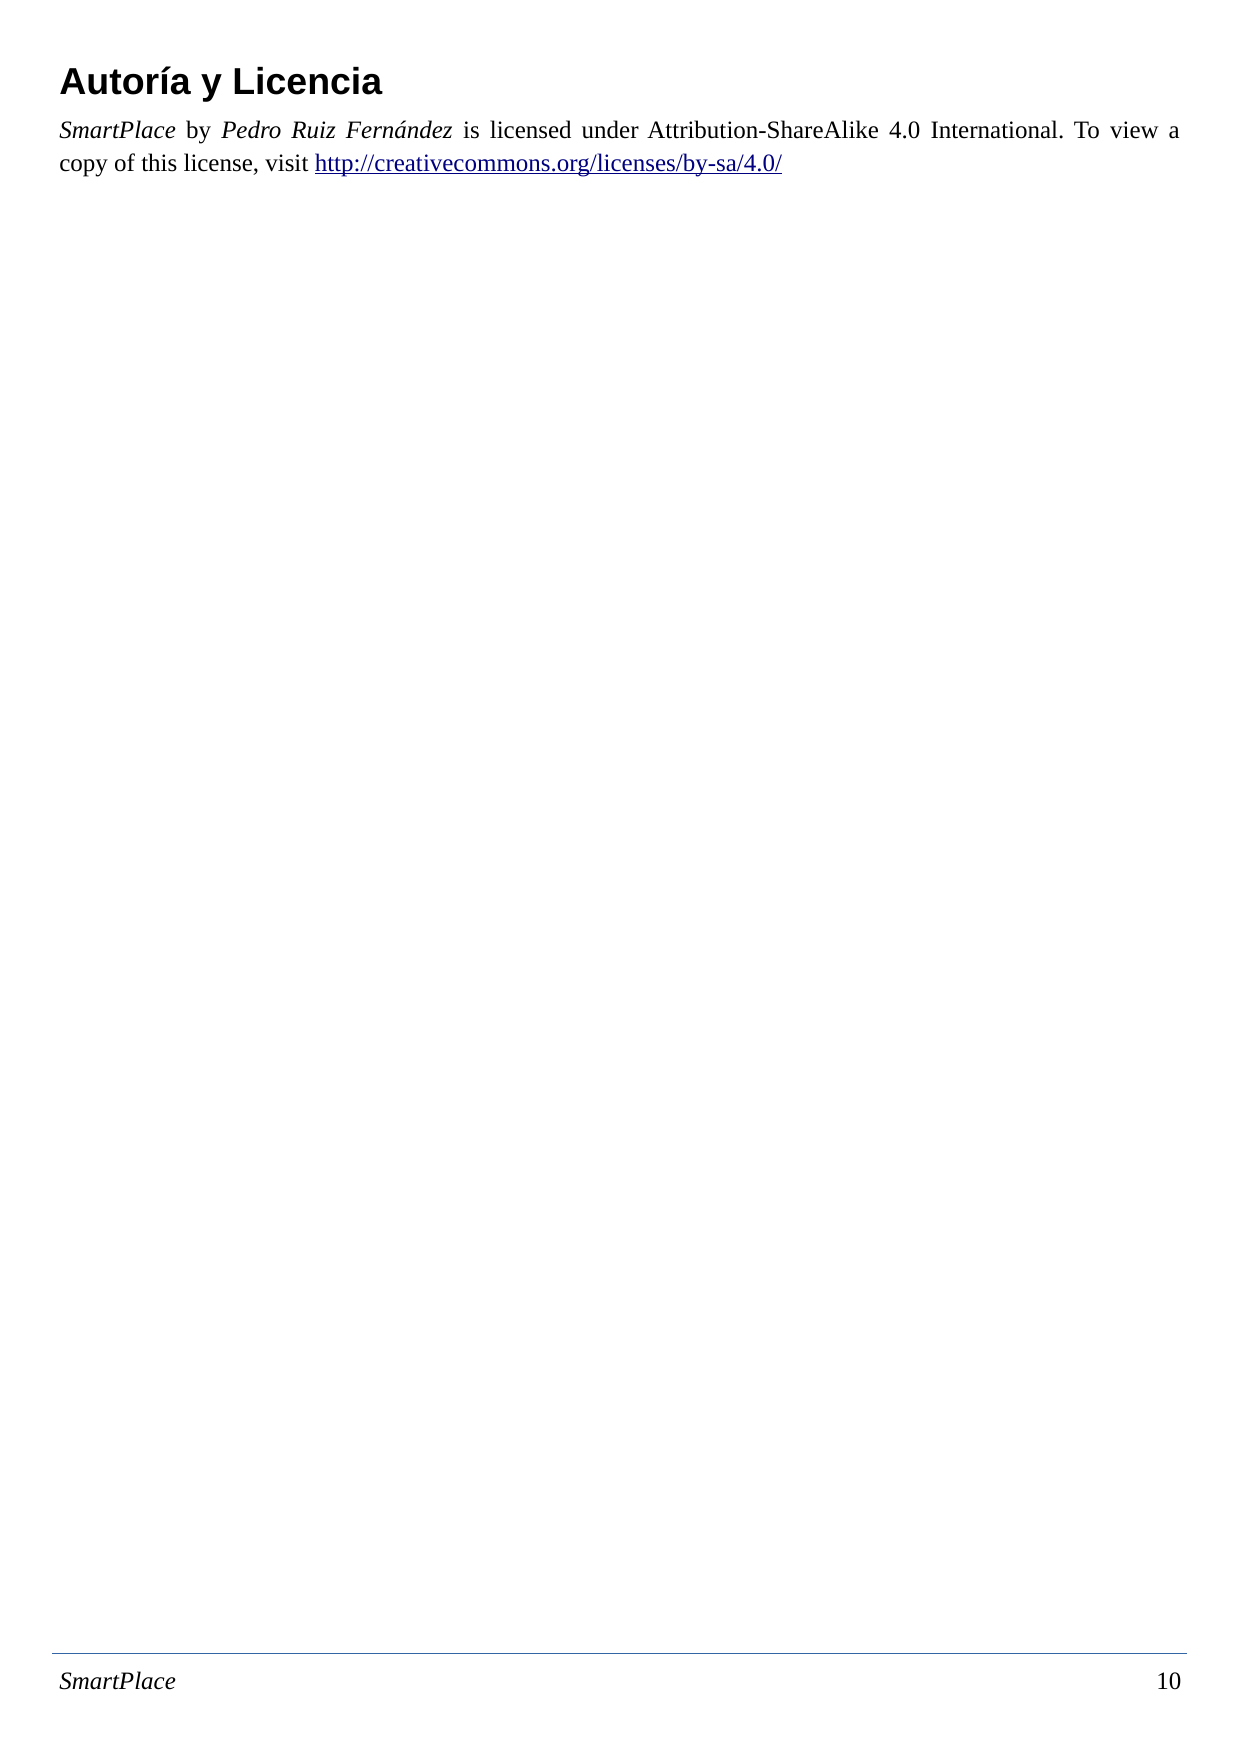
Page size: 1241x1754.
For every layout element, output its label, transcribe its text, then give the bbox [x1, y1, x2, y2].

subtitle Autoría y Licencia [59, 59, 1181, 102]
text SmartPlace by Pedro Ruiz Fernández is licensed under Attribution-ShareAlike 4.0 International. To view a copy of this license, visit http://creativecommons.org/licenses/by-sa/4.0/ [59, 115, 1181, 176]
